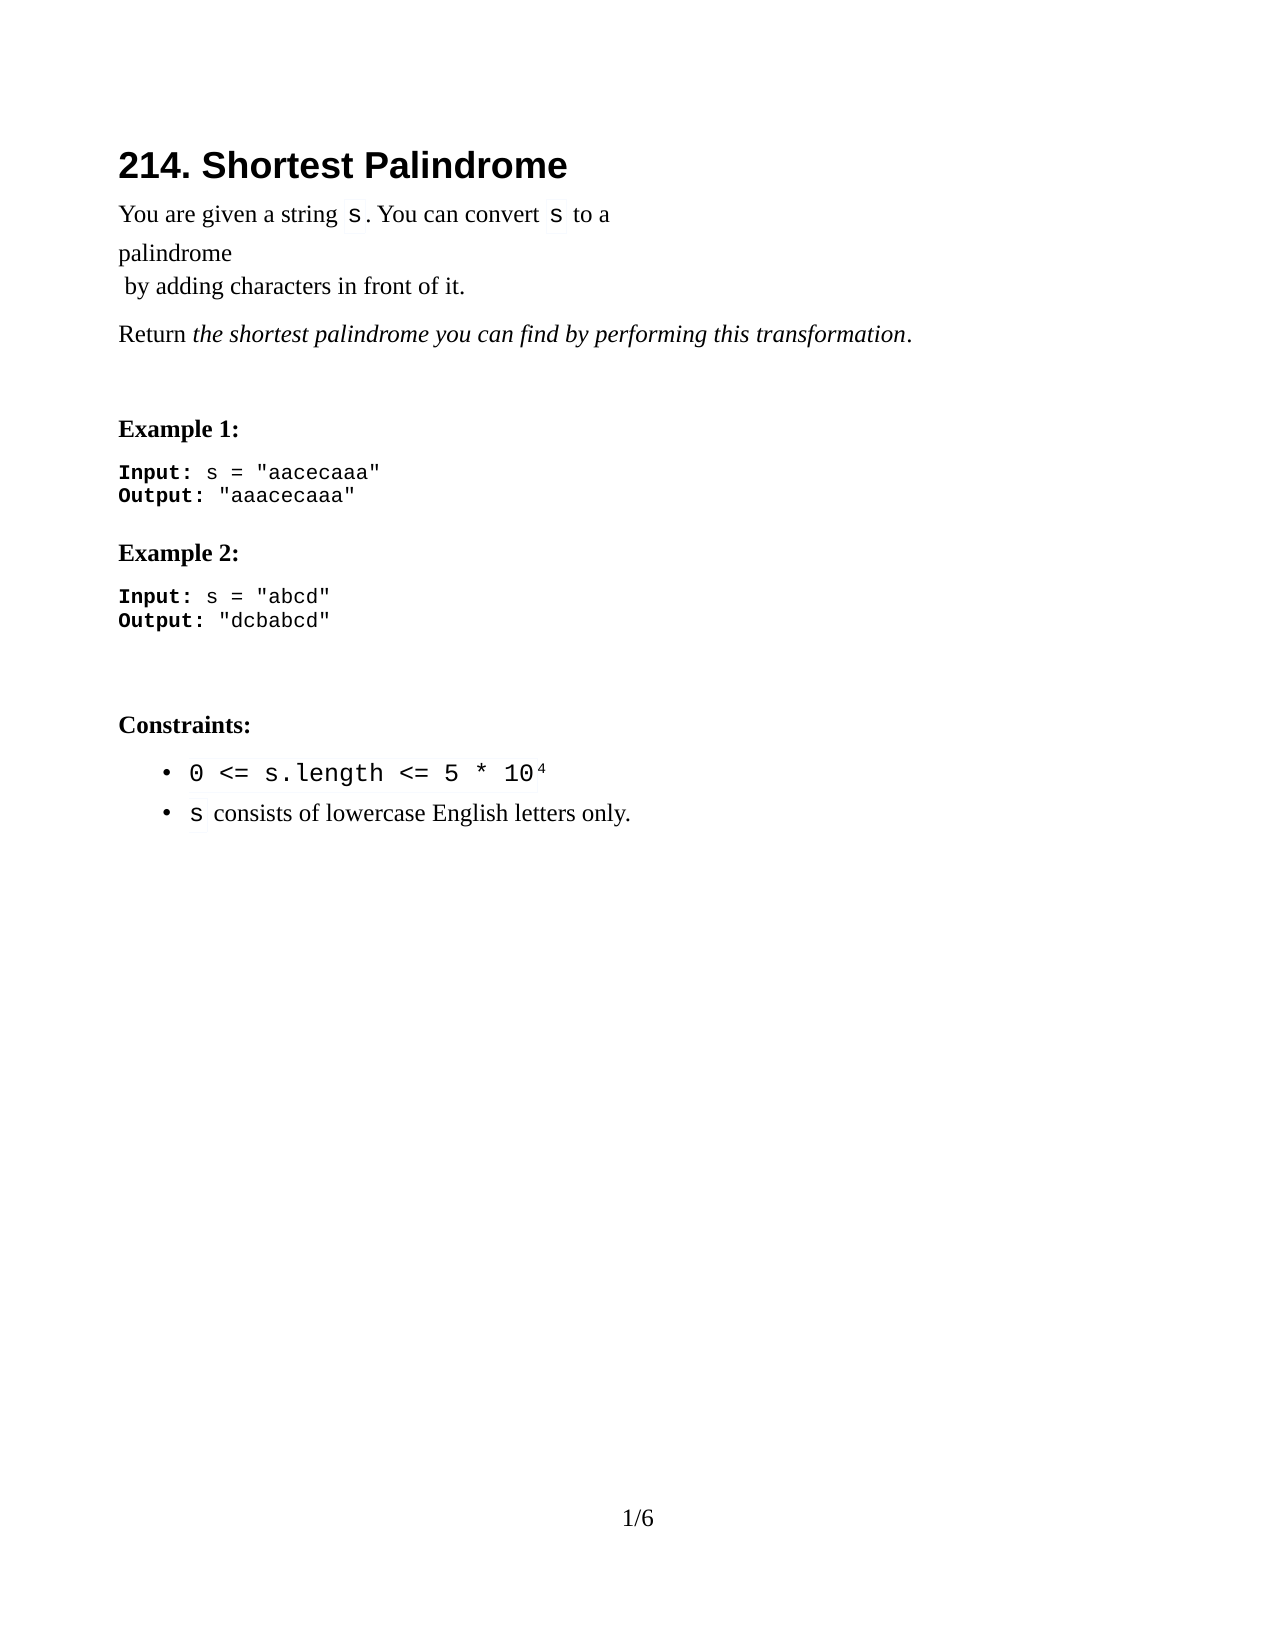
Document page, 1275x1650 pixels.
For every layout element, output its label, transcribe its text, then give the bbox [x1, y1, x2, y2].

text s [345, 200, 365, 233]
subtitle 214. Shortest Palindrome [118, 143, 1157, 186]
text Input: s = "aacecaaa" [118, 462, 1157, 485]
text You are given a string [118, 199, 344, 233]
text to a [567, 199, 1157, 233]
text by adding characters in front of it. [118, 271, 1157, 300]
text Output: "aaacecaaa" [118, 485, 1157, 509]
text . You can convert [366, 199, 546, 233]
text s [547, 200, 566, 233]
text Example 2: [118, 538, 1157, 567]
text palindrome [118, 238, 1157, 267]
text Example 1: [118, 414, 1157, 443]
text Constraints: [118, 710, 1157, 739]
list s consists of lowercase English letters only. [162, 797, 207, 832]
list 0 <= s.length <= 5 * 104 [538, 758, 1157, 792]
list 0 <= s.length <= 5 * 104 [162, 758, 537, 792]
text Input: s = "abcd" [118, 586, 1157, 610]
list s consists of lowercase English letters only. [208, 797, 1157, 832]
text Output: "dcbabcd" [118, 610, 1157, 633]
text Return the shortest palindrome you can find by performing this transformation. [118, 319, 1157, 348]
